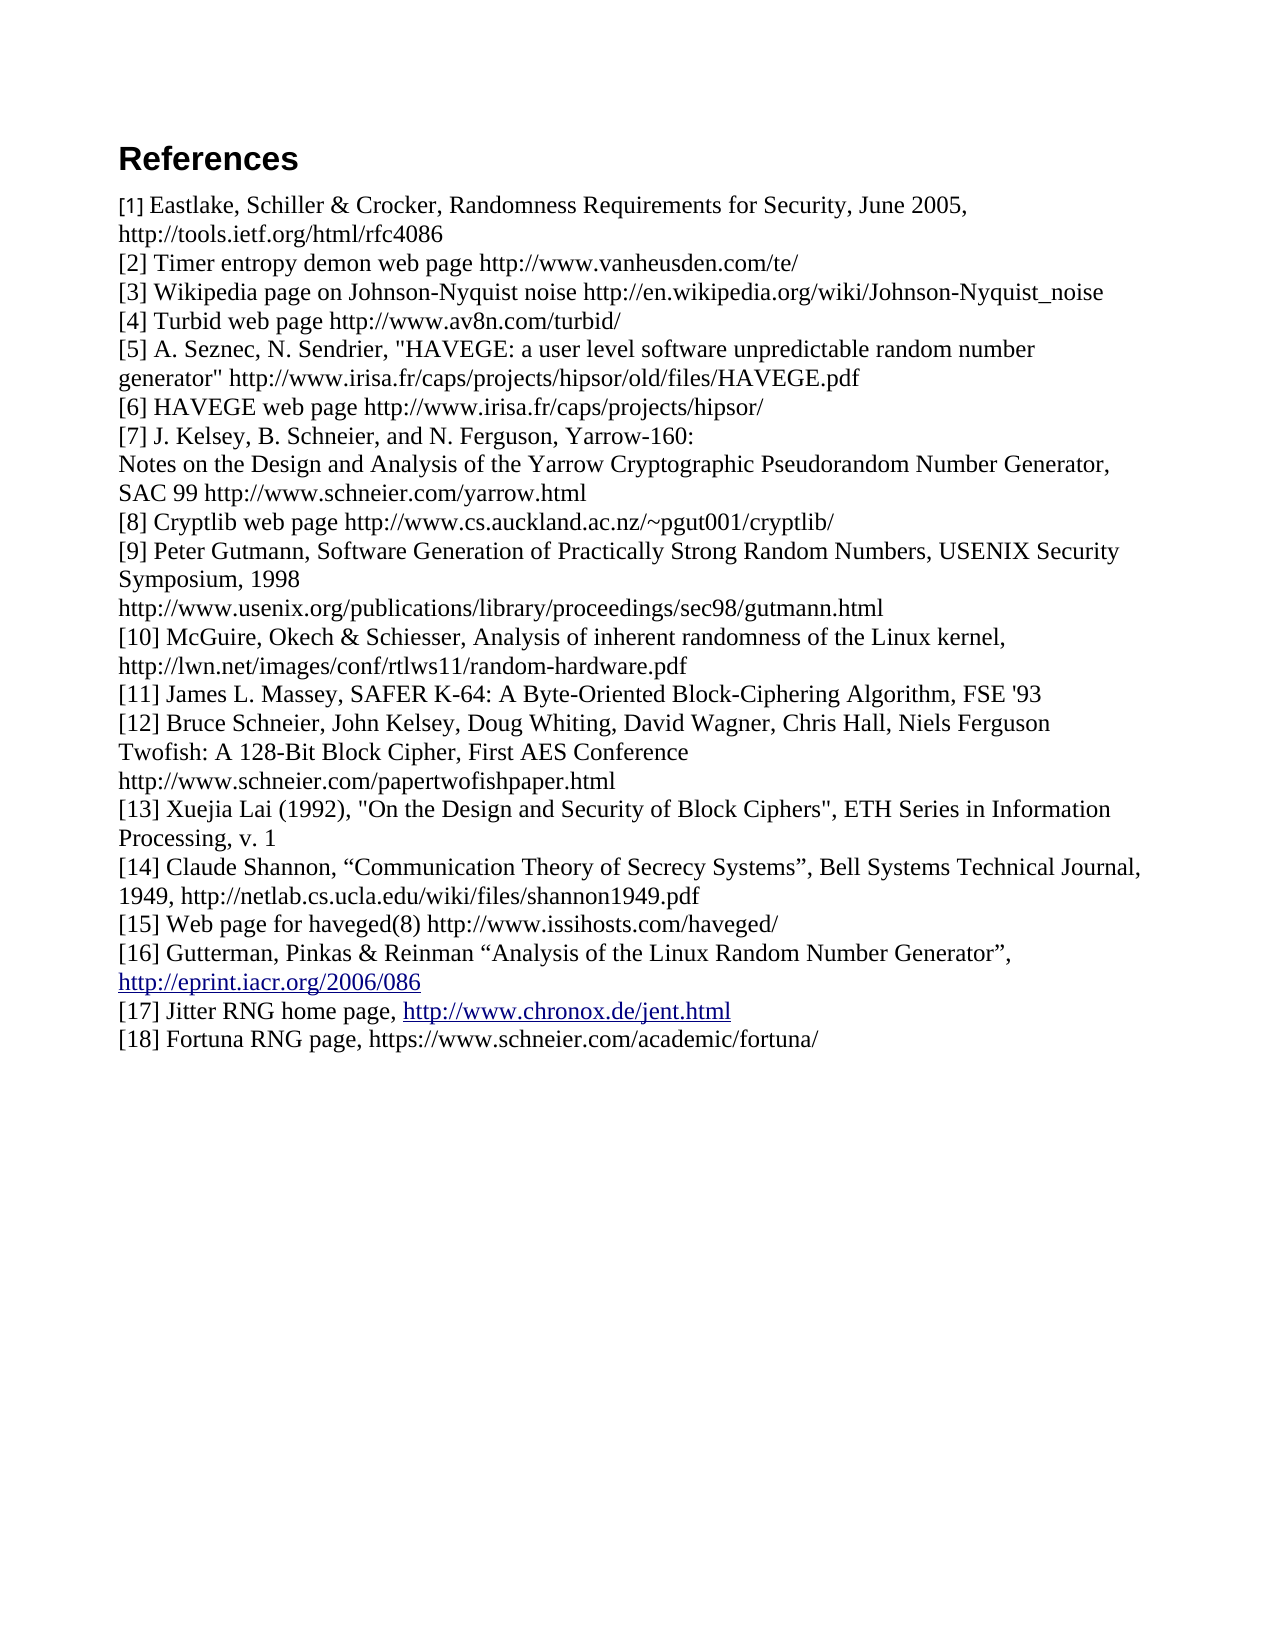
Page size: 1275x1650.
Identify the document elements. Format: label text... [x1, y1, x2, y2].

text http://www.usenix.org/publications/library/proceedings/sec98/gutmann.html [118, 593, 1157, 622]
text http://eprint.iacr.org/2006/086 [118, 967, 1157, 996]
text [9] Peter Gutmann, Software Generation of Practically Strong Random Numbers, USENIX Security [118, 536, 1157, 564]
text SAC 99 http://www.schneier.com/yarrow.html [118, 478, 1157, 507]
text [3] Wikipedia page on Johnson-Nyquist noise http://en.wikipedia.org/wiki/Johnson-Nyquist_noise [118, 277, 1157, 306]
text [13] Xuejia Lai (1992), "On the Design and Security of Block Ciphers", ETH Series in Information [118, 794, 1157, 823]
text http://tools.ietf.org/html/rfc4086 [118, 219, 1157, 248]
text [12] Bruce Schneier, John Kelsey, Doug Whiting, David Wagner, Chris Hall, Niels Ferguson [118, 708, 1157, 737]
text [2] Timer entropy demon web page http://www.vanheusden.com/te/ [118, 248, 1157, 277]
text [8] Cryptlib web page http://www.cs.auckland.ac.nz/~pgut001/cryptlib/ [118, 507, 1157, 536]
text generator" http://www.irisa.fr/caps/projects/hipsor/old/files/HAVEGE.pdf [118, 363, 1157, 392]
text [5] A. Seznec, N. Sendrier, "HAVEGE: a user level software unpredictable random number [118, 334, 1157, 363]
text Processing, v. 1 [118, 823, 1157, 852]
text [18] Fortuna RNG page, https://www.schneier.com/academic/fortuna/ [118, 1024, 1157, 1053]
text [7] J. Kelsey, B. Schneier, and N. Ferguson, Yarrow-160: [118, 421, 1157, 449]
text Notes on the Design and Analysis of the Yarrow Cryptographic Pseudorandom Number Generator, [118, 449, 1157, 478]
subtitle References [118, 139, 1157, 178]
text 1949, http://netlab.cs.ucla.edu/wiki/files/shannon1949.pdf [118, 881, 1157, 909]
text [15] Web page for haveged(8) http://www.issihosts.com/haveged/ [118, 909, 1157, 938]
text [4] Turbid web page http://www.av8n.com/turbid/ [118, 306, 1157, 334]
text [14] Claude Shannon, “Communication Theory of Secrecy Systems”, Bell Systems Technical Journal, [118, 852, 1157, 881]
text Twofish: A 128-Bit Block Cipher, First AES Conference http://www.schneier.com/papertwofishpaper.html [118, 737, 1157, 794]
text [16] Gutterman, Pinkas & Reinman “Analysis of the Linux Random Number Generator”, [118, 938, 1157, 967]
text http://lwn.net/images/conf/rtlws11/random-hardware.pdf [118, 651, 1157, 679]
text Symposium, 1998 [118, 564, 1157, 593]
text [11] James L. Massey, SAFER K-64: A Byte-Oriented Block-Ciphering Algorithm, FSE '93 [118, 679, 1157, 708]
text [1] Eastlake, Schiller & Crocker, Randomness Requirements for Security, June 2005, [118, 190, 1157, 219]
text [10] McGuire, Okech & Schiesser, Analysis of inherent randomness of the Linux kernel, [118, 622, 1157, 651]
text [17] Jitter RNG home page, http://www.chronox.de/jent.html [118, 996, 1157, 1024]
text [6] HAVEGE web page http://www.irisa.fr/caps/projects/hipsor/ [118, 392, 1157, 421]
